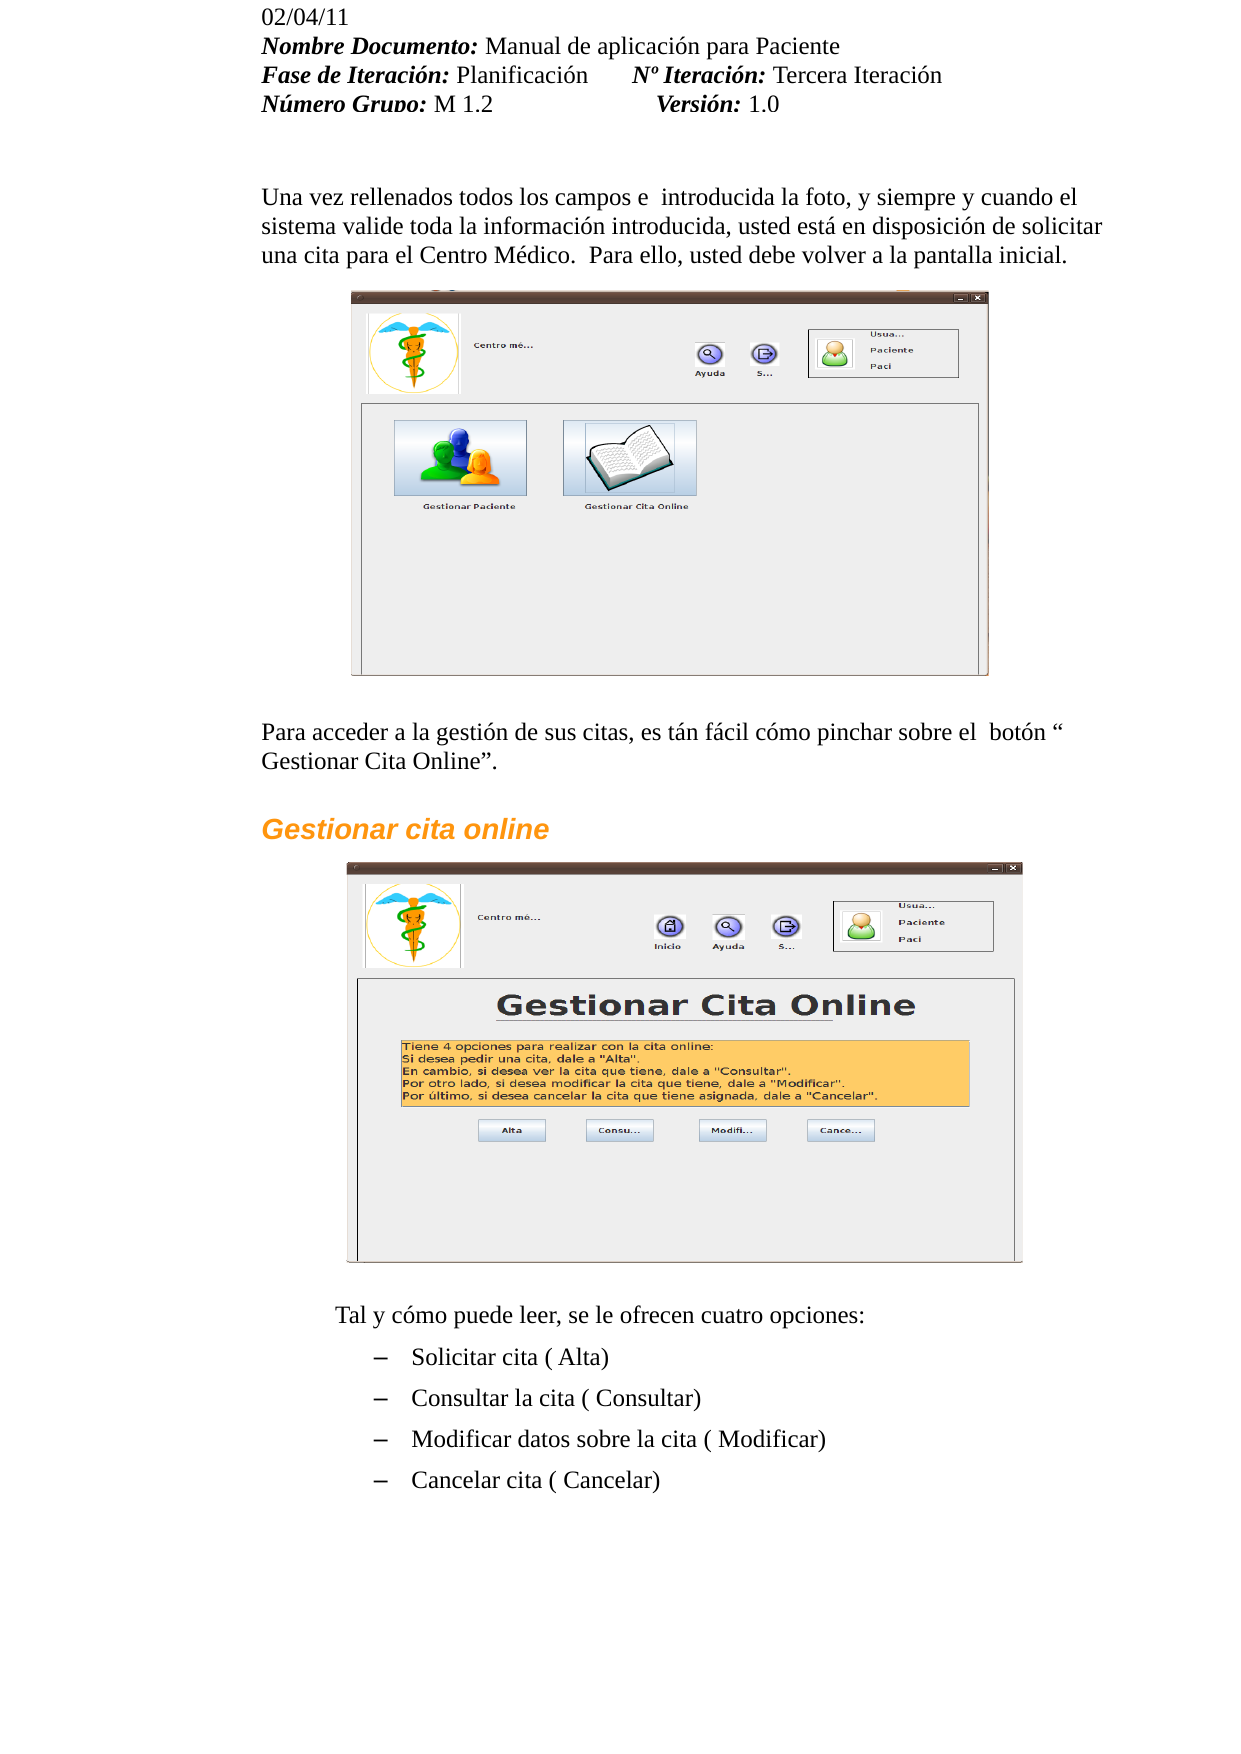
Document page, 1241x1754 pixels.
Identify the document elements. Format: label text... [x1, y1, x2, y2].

text Para acceder a la gestión de sus citas, es tán fácil cómo pinchar sobre el botón “ Gestionar Cita Online”. [261, 717, 1122, 775]
list Solicitar cita ( Alta) [374, 1342, 1122, 1370]
list Modificar datos sobre la cita ( Modificar) [374, 1424, 1122, 1453]
list Cancelar cita ( Cancelar) [374, 1465, 1122, 1494]
picture [351, 290, 989, 676]
list Consultar la cita ( Consultar) [374, 1383, 1122, 1412]
subtitle Gestionar cita online [261, 812, 1122, 846]
picture [346, 862, 1023, 1263]
text Una vez rellenados todos los campos e introducida la foto, y siempre y cuando el sistema valide toda la información introducida, usted está en disposición de solicitar una cita para el Centro Médico. Para ello, usted debe volver a la pantalla inicial. [261, 182, 1122, 269]
text Tal y cómo puede leer, se le ofrecen cuatro opciones: [261, 1300, 1122, 1329]
